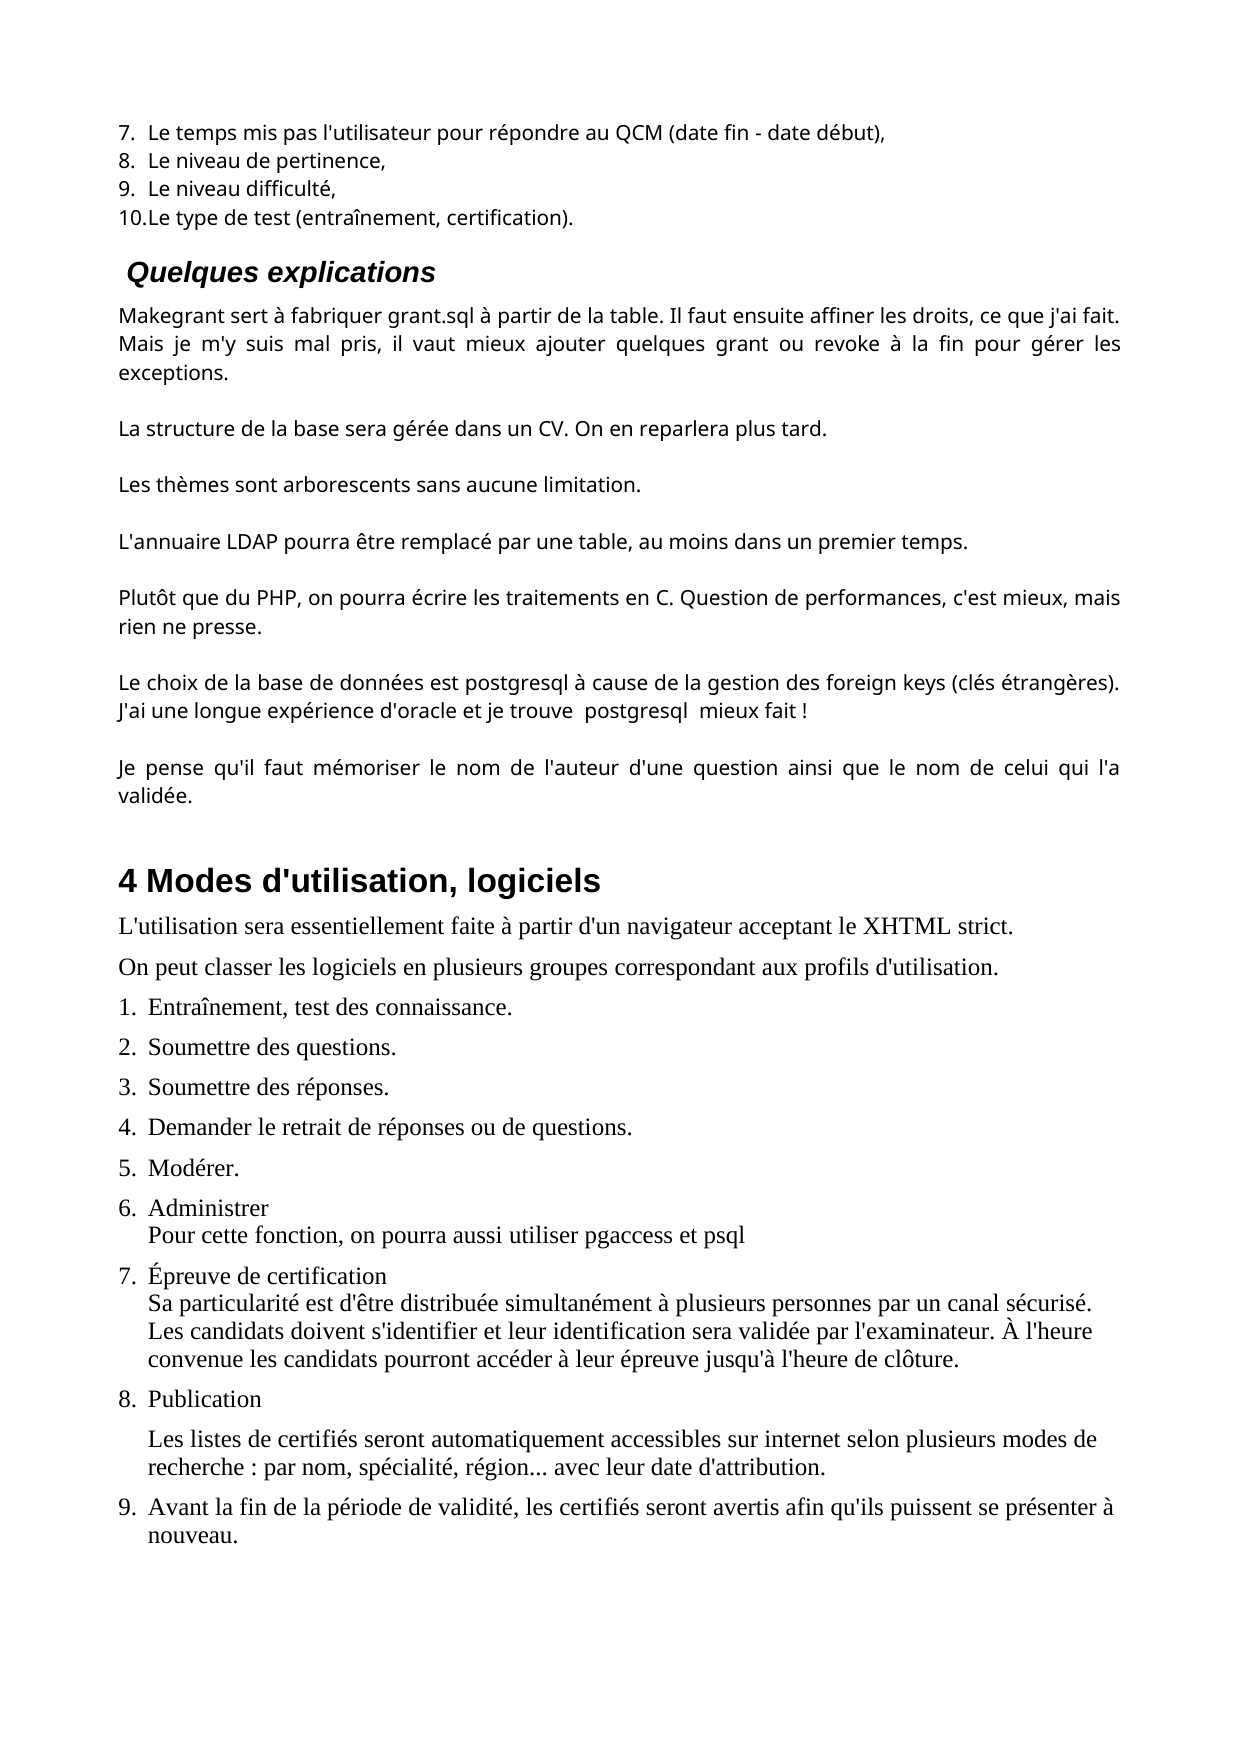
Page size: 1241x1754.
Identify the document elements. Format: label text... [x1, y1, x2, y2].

list Demander le retrait de réponses ou de questions. [118, 1113, 1122, 1141]
text Makegrant sert à fabriquer grant.sql à partir de la table. Il faut ensuite affiner les droits, ce que j'ai fait. Mais je m'y suis mal pris, il vaut mieux ajouter quelques grant ou revoke à la fin pour gérer les exceptions. [118, 301, 1122, 386]
list Le temps mis pas l'utilisateur pour répondre au QCM (date fin - date début), [118, 118, 1122, 146]
list Entraînement, test des connaissance. [118, 993, 1122, 1021]
text L'utilisation sera essentiellement faite à partir d'un navigateur acceptant le XHTML strict. [118, 912, 1122, 940]
text La structure de la base sera gérée dans un CV. On en reparlera plus tard. [118, 414, 1122, 442]
list Publication [118, 1385, 1122, 1413]
list Les listes de certifiés seront automatiquement accessibles sur internet selon plusieurs modes de recherche : par nom, spécialité, région... avec leur date d'attribution. [118, 1425, 1122, 1481]
list Modérer. [118, 1154, 1122, 1181]
text Plutôt que du PHP, on pourra écrire les traitements en C. Question de performances, c'est mieux, mais rien ne presse. [118, 583, 1122, 640]
list Le niveau difficulté, [118, 174, 1122, 203]
list Administrer Pour cette fonction, on pourra aussi utiliser pgaccess et psql [118, 1194, 1122, 1249]
list Soumettre des questions. [118, 1033, 1122, 1061]
text On peut classer les logiciels en plusieurs groupes correspondant aux profils d'utilisation. [118, 953, 1122, 980]
subtitle Quelques explications [118, 256, 1122, 289]
list Avant la fin de la période de validité, les certifiés seront avertis afin qu'ils puissent se présenter à nouveau. [118, 1493, 1122, 1549]
text Le choix de la base de données est postgresql à cause de la gestion des foreign keys (clés étrangères). J'ai une longue expérience d'oracle et je trouve postgresql mieux fait ! [118, 668, 1122, 725]
list Soumettre des réponses. [118, 1073, 1122, 1101]
text Je pense qu'il faut mémoriser le nom de l'auteur d'une question ainsi que le nom de celui qui l'a validée. [118, 753, 1122, 809]
list Le niveau de pertinence, [118, 146, 1122, 174]
list Le type de test (entraînement, certification). [118, 203, 1122, 231]
subtitle Modes d'utilisation, logiciels [118, 863, 1122, 900]
list Épreuve de certification Sa particularité est d'être distribuée simultanément à plusieurs personnes par un canal sécurisé. Les candidats doivent s'identifier et leur identification sera validée par l'examinateur. À l'heure convenue les candidats pourront accéder à leur épreuve jusqu'à l'heure de clôture. [118, 1262, 1122, 1373]
text Les thèmes sont arborescents sans aucune limitation. [118, 471, 1122, 499]
text L'annuaire LDAP pourra être remplacé par une table, au moins dans un premier temps. [118, 527, 1122, 555]
